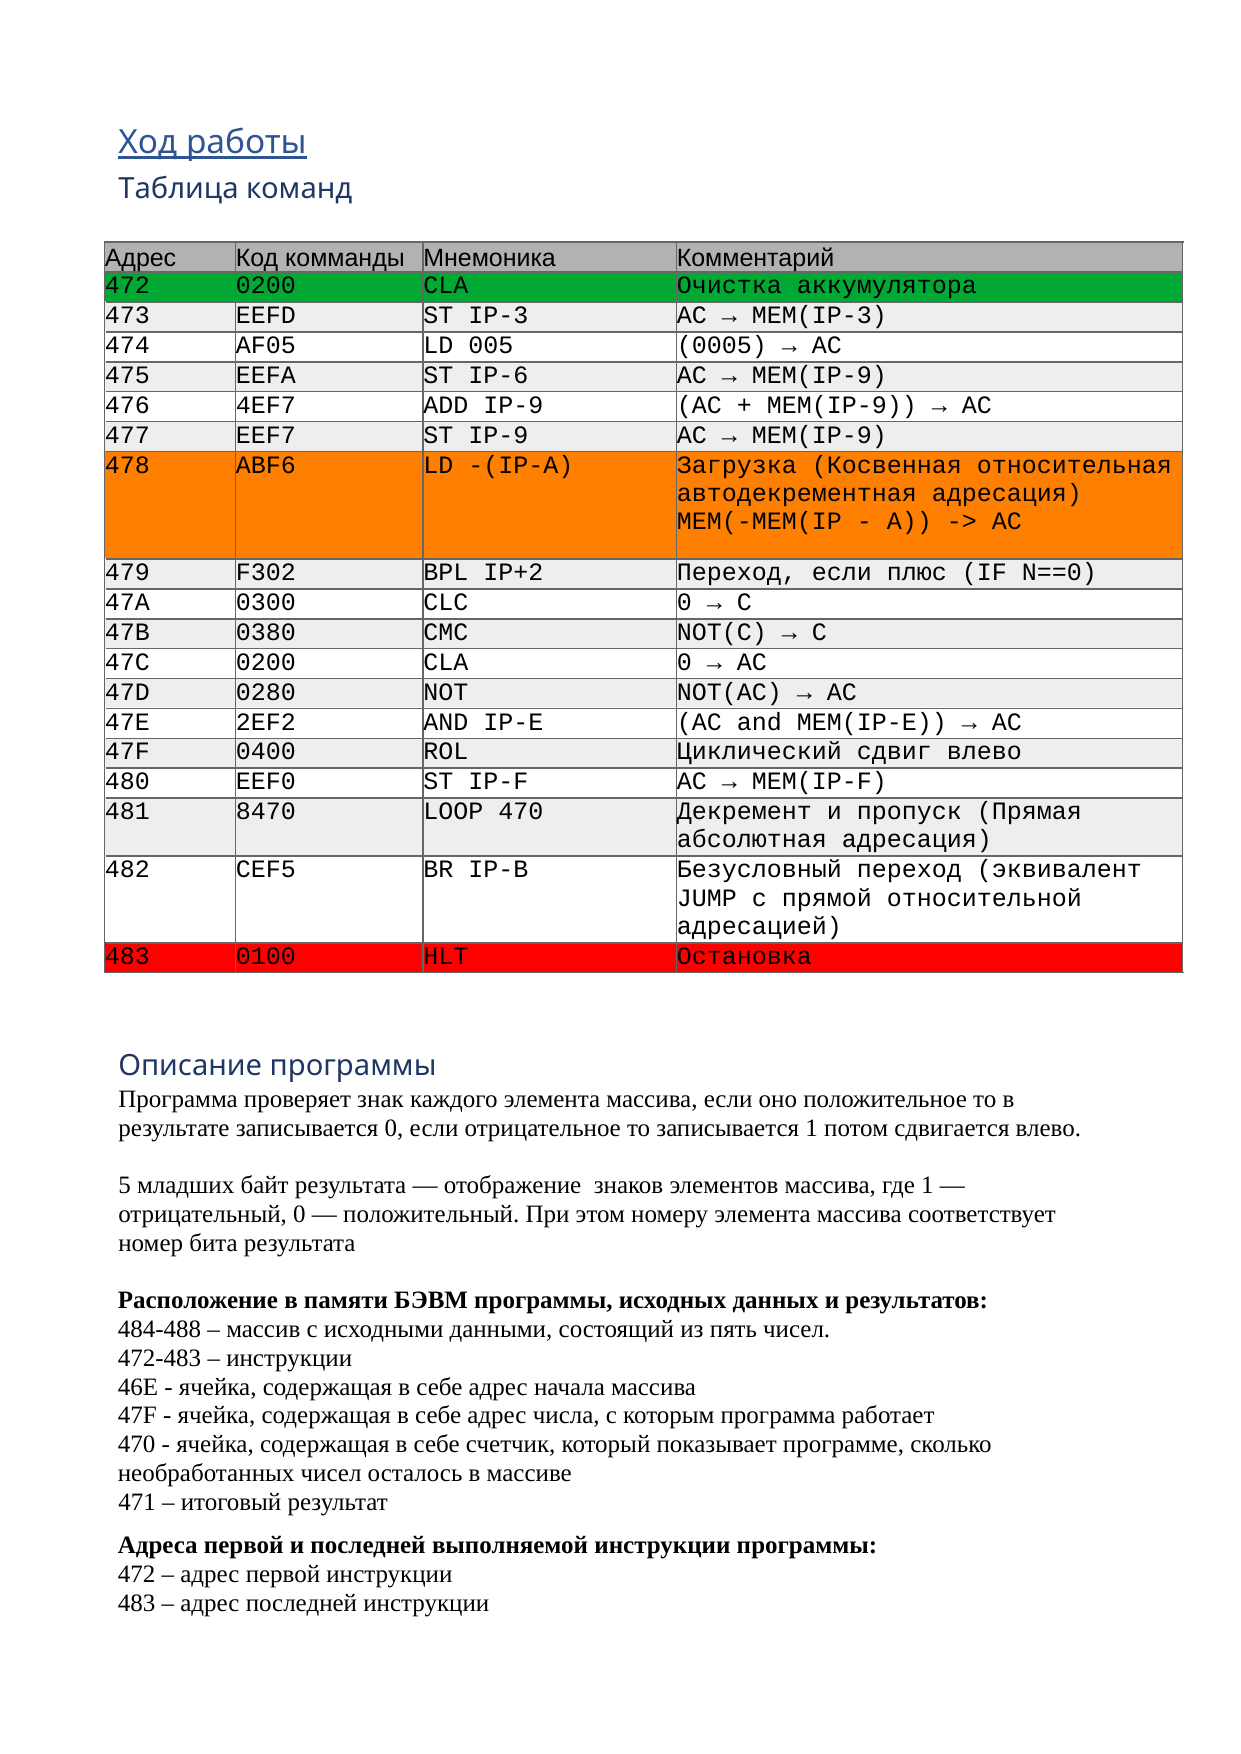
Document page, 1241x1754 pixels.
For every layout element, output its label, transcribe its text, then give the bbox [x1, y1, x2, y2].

table_cell AND IP-E [424, 709, 676, 737]
table_cell 480 [105, 768, 235, 797]
text 470 - ячейка, содержащая в себе счетчик, который показывает программе, сколько необработанных чисел осталось в массиве [118, 1429, 1122, 1487]
table_header Комментарий [677, 243, 1182, 271]
table_cell LD -(IP-A) [424, 452, 676, 558]
table_cell 475 [105, 362, 235, 391]
text 471 – итоговый результат [118, 1487, 1122, 1516]
table_cell 477 [105, 422, 235, 451]
text 5 младших байт результата — отображение знаков элементов массива, где 1 — отрицательный, 0 — положительный. При этом номеру элемента массива соответствует номер бита результата [118, 1171, 1122, 1257]
table_cell 0 → C [677, 590, 1182, 618]
table_cell 483 [105, 943, 235, 972]
table_header Мнемоника [424, 243, 676, 271]
table_cell CMC [424, 620, 676, 648]
table_cell 478 [105, 452, 235, 558]
table_cell LD 005 [424, 333, 676, 361]
table_cell CLC [424, 590, 676, 618]
table_cell (AC + MEM(IP-9)) → AC [677, 392, 1182, 421]
table_cell (AC and MEM(IP-E)) → AC [677, 709, 1182, 737]
table_cell ST IP-F [424, 769, 676, 797]
table_cell Циклический сдвиг влево [677, 739, 1182, 767]
text 484-488 – массив с исходными данными, состоящий из пять чисел. [118, 1314, 1122, 1343]
table_cell (0005) → AC [677, 333, 1182, 361]
table_cell 0200 [236, 273, 422, 301]
text Адреса первой и последней выполняемой инструкции программы: [118, 1530, 1122, 1559]
table_cell 0200 [236, 649, 422, 678]
table_cell 474 [105, 332, 235, 361]
table_cell AC → MEM(IP-F) [677, 769, 1182, 797]
table_cell EEF7 [236, 422, 422, 451]
table_cell 0400 [236, 739, 422, 767]
table_cell 47B [105, 619, 235, 648]
text Программа проверяет знак каждого элемента массива, если оно положительное то в результате записывается 0, если отрицательное то записывается 1 потом сдвигается влево. [118, 1084, 1122, 1142]
text 46E - ячейка, содержащая в себе адрес начала массива [118, 1372, 1122, 1401]
text 47F - ячейка, содержащая в себе адрес числа, с которым программа работает [118, 1401, 1122, 1429]
table_cell NOT(AC) → AC [677, 679, 1182, 707]
table_cell 47F [105, 739, 235, 767]
table_cell 472 [105, 272, 235, 301]
table_cell ADD IP-9 [424, 392, 676, 421]
table_cell NOT [424, 679, 676, 707]
table_cell 0 → AC [677, 649, 1182, 678]
table_header Код комманды [236, 243, 422, 271]
table_cell AC → MEM(IP-3) [677, 303, 1182, 331]
table_cell EEFD [236, 303, 422, 331]
table_cell AF05 [236, 333, 422, 361]
table_cell Очистка аккумулятора [677, 273, 1182, 301]
table_cell 473 [105, 302, 235, 331]
table_cell CLA [424, 273, 676, 301]
table_cell Переход, если плюс (IF N==0) [677, 560, 1182, 588]
table_cell 479 [105, 559, 235, 588]
table_cell 4EF7 [236, 392, 422, 421]
table_cell EEFA [236, 363, 422, 391]
table_cell NOT(C) → C [677, 620, 1182, 648]
text 472 – адрес первой инструкции [118, 1559, 1122, 1588]
table_cell CEF5 [236, 857, 422, 942]
table_cell ST IP-6 [424, 363, 676, 391]
table_cell 47D [105, 679, 235, 707]
subtitle Описание программы [118, 1045, 1122, 1084]
table_cell BR IP-B [424, 857, 676, 942]
table_cell CLA [424, 649, 676, 678]
table_cell 482 [105, 856, 235, 942]
table_cell Безусловный переход (эквивалент JUMP c прямой относительной адресацией) [677, 857, 1182, 942]
table_cell 8470 [236, 799, 422, 855]
text 472-483 – инструкции [118, 1343, 1122, 1372]
table_cell ST IP-9 [424, 422, 676, 451]
text Расположение в памяти БЭВМ программы, исходных данных и результатов: [118, 1286, 1122, 1314]
table_cell 47A [105, 589, 235, 618]
table_cell AC → MEM(IP-9) [677, 363, 1182, 391]
table_cell EEF0 [236, 769, 422, 797]
table_cell 476 [105, 392, 235, 421]
table_cell ABF6 [236, 452, 422, 558]
table_cell F302 [236, 560, 422, 588]
table_cell Загрузка (Косвенная относительная автодекрементная адресация) MEM(-MEM(IP - A)) -> AC [677, 452, 1182, 558]
subtitle Таблица команд [118, 168, 1122, 207]
table_header Адрес [105, 243, 235, 271]
table_cell ST IP-3 [424, 303, 676, 331]
text 483 – адрес последней инструкции [118, 1588, 1122, 1616]
table_cell AC → MEM(IP-9) [677, 422, 1182, 451]
subtitle Ход работы [118, 118, 1122, 163]
table_cell HLT [424, 944, 676, 972]
table_cell BPL IP+2 [424, 560, 676, 588]
table_cell Декремент и пропуск (Прямая абсолютная адресация) [677, 799, 1182, 855]
table_cell ROL [424, 739, 676, 767]
table_cell 0100 [236, 944, 422, 972]
table_cell LOOP 470 [424, 799, 676, 855]
table_cell 47E [105, 709, 235, 737]
table_cell 0380 [236, 620, 422, 648]
table_cell 481 [105, 798, 235, 855]
table_cell 0300 [236, 590, 422, 618]
table_cell Остановка [677, 944, 1182, 972]
table_cell 0280 [236, 679, 422, 707]
table_cell 2EF2 [236, 709, 422, 737]
table_cell 47C [105, 649, 235, 678]
